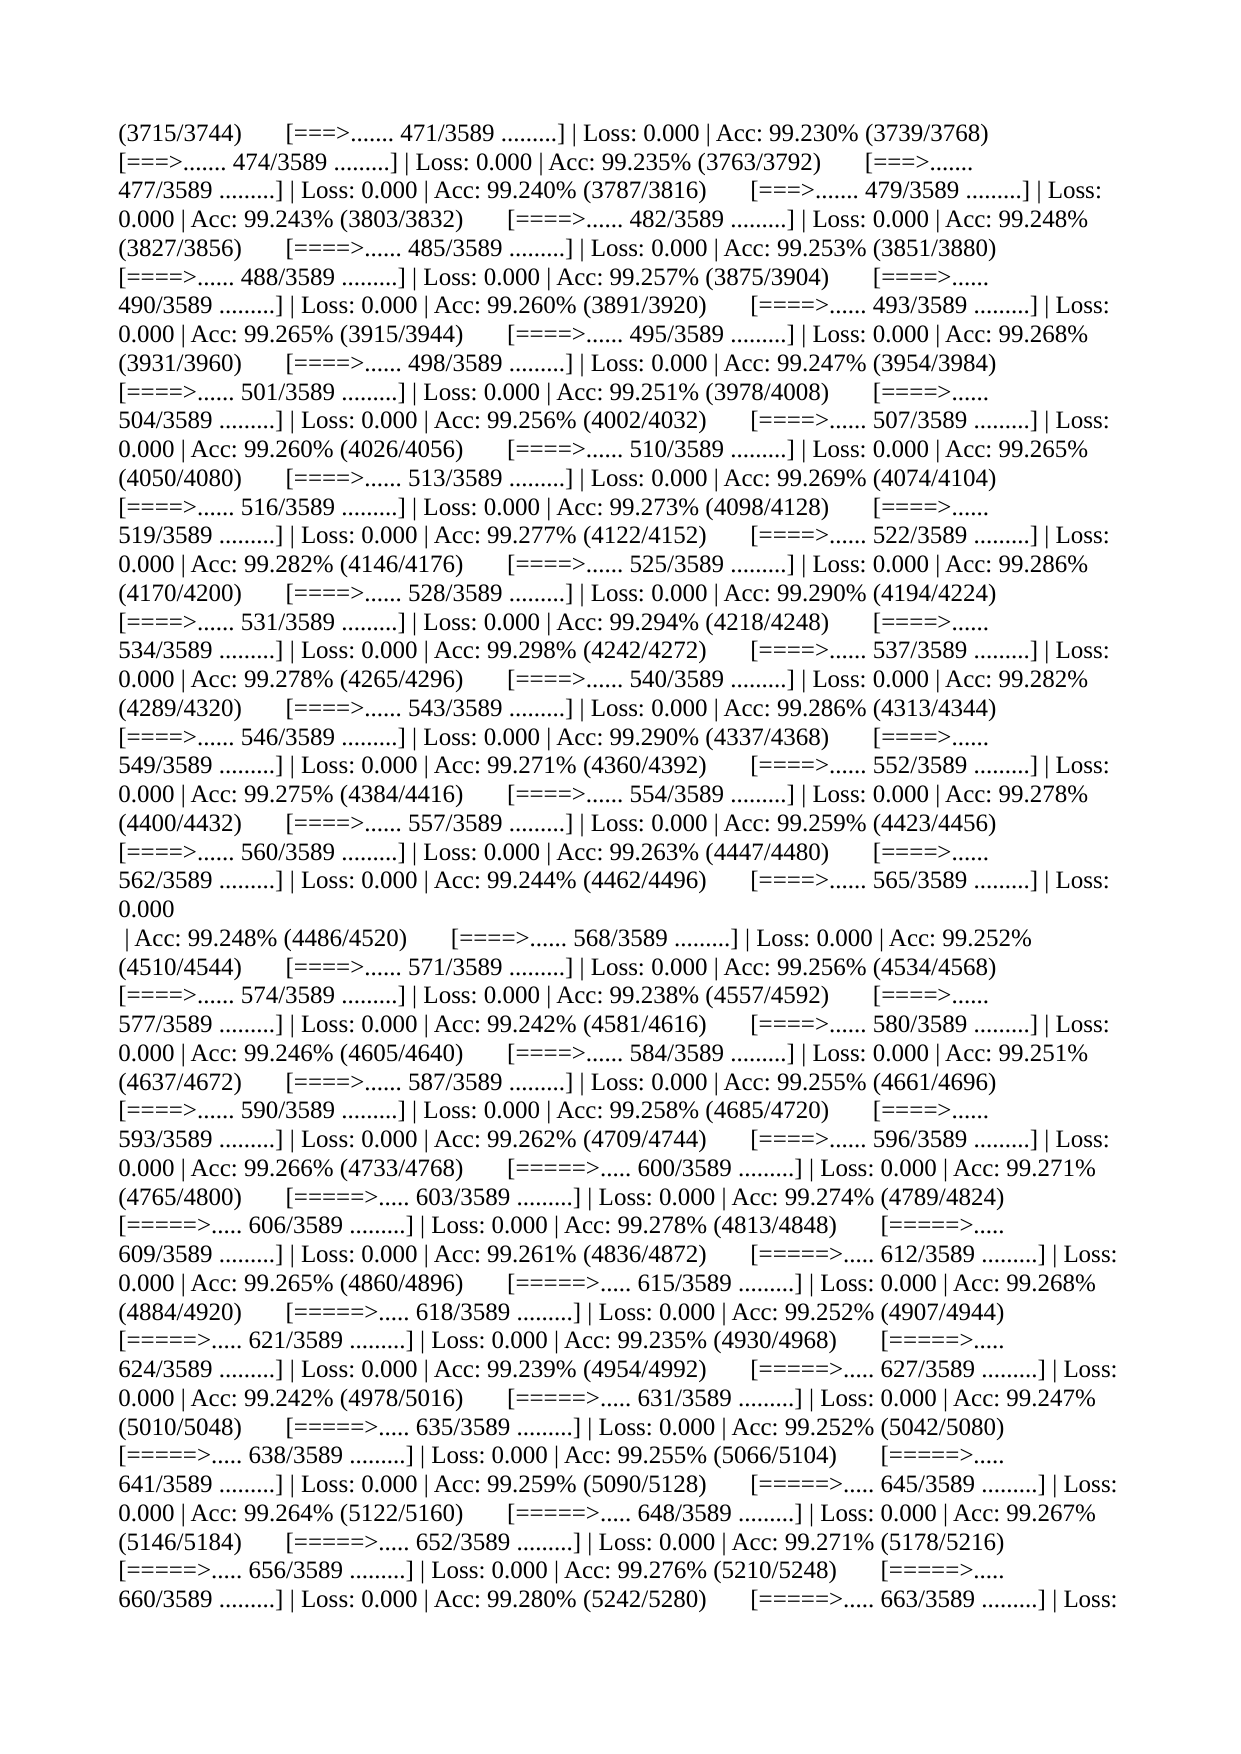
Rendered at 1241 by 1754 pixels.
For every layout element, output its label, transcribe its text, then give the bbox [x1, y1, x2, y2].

text (3715/3744) [===>....... 471/3589 .........] | Loss: 0.000 | Acc: 99.230% (3739/3768) [===>....... 474/3589 .........] | Loss: 0.000 | Acc: 99.235% (3763/3792) [===>....... 477/3589 .........] | Loss: 0.000 | Acc: 99.240% (3787/3816) [===>....... 479/3589 .........] | Loss: 0.000 | Acc: 99.243% (3803/3832) [====>...... 482/3589 .........] | Loss: 0.000 | Acc: 99.248% (3827/3856) [====>...... 485/3589 .........] | Loss: 0.000 | Acc: 99.253% (3851/3880) [====>...... 488/3589 .........] | Loss: 0.000 | Acc: 99.257% (3875/3904) [====>...... 490/3589 .........] | Loss: 0.000 | Acc: 99.260% (3891/3920) [====>...... 493/3589 .........] | Loss: 0.000 | Acc: 99.265% (3915/3944) [====>...... 495/3589 .........] | Loss: 0.000 | Acc: 99.268% (3931/3960) [====>...... 498/3589 .........] | Loss: 0.000 | Acc: 99.247% (3954/3984) [====>...... 501/3589 .........] | Loss: 0.000 | Acc: 99.251% (3978/4008) [====>...... 504/3589 .........] | Loss: 0.000 | Acc: 99.256% (4002/4032) [====>...... 507/3589 .........] | Loss: 0.000 | Acc: 99.260% (4026/4056) [====>...... 510/3589 .........] | Loss: 0.000 | Acc: 99.265% (4050/4080) [====>...... 513/3589 .........] | Loss: 0.000 | Acc: 99.269% (4074/4104) [====>...... 516/3589 .........] | Loss: 0.000 | Acc: 99.273% (4098/4128) [====>...... 519/3589 .........] | Loss: 0.000 | Acc: 99.277% (4122/4152) [====>...... 522/3589 .........] | Loss: 0.000 | Acc: 99.282% (4146/4176) [====>...... 525/3589 .........] | Loss: 0.000 | Acc: 99.286% (4170/4200) [====>...... 528/3589 .........] | Loss: 0.000 | Acc: 99.290% (4194/4224) [====>...... 531/3589 .........] | Loss: 0.000 | Acc: 99.294% (4218/4248) [====>...... 534/3589 .........] | Loss: 0.000 | Acc: 99.298% (4242/4272) [====>...... 537/3589 .........] | Loss: 0.000 | Acc: 99.278% (4265/4296) [====>...... 540/3589 .........] | Loss: 0.000 | Acc: 99.282% (4289/4320) [====>...... 543/3589 .........] | Loss: 0.000 | Acc: 99.286% (4313/4344) [====>...... 546/3589 .........] | Loss: 0.000 | Acc: 99.290% (4337/4368) [====>...... 549/3589 .........] | Loss: 0.000 | Acc: 99.271% (4360/4392) [====>...... 552/3589 .........] | Loss: 0.000 | Acc: 99.275% (4384/4416) [====>...... 554/3589 .........] | Loss: 0.000 | Acc: 99.278% (4400/4432) [====>...... 557/3589 .........] | Loss: 0.000 | Acc: 99.259% (4423/4456) [====>...... 560/3589 .........] | Loss: 0.000 | Acc: 99.263% (4447/4480) [====>...... 562/3589 .........] | Loss: 0.000 | Acc: 99.244% (4462/4496) [====>...... 565/3589 .........] | Loss: 0.000 [118, 118, 1122, 923]
text | Acc: 99.248% (4486/4520) [====>...... 568/3589 .........] | Loss: 0.000 | Acc: 99.252% (4510/4544) [====>...... 571/3589 .........] | Loss: 0.000 | Acc: 99.256% (4534/4568) [====>...... 574/3589 .........] | Loss: 0.000 | Acc: 99.238% (4557/4592) [====>...... 577/3589 .........] | Loss: 0.000 | Acc: 99.242% (4581/4616) [====>...... 580/3589 .........] | Loss: 0.000 | Acc: 99.246% (4605/4640) [====>...... 584/3589 .........] | Loss: 0.000 | Acc: 99.251% (4637/4672) [====>...... 587/3589 .........] | Loss: 0.000 | Acc: 99.255% (4661/4696) [====>...... 590/3589 .........] | Loss: 0.000 | Acc: 99.258% (4685/4720) [====>...... 593/3589 .........] | Loss: 0.000 | Acc: 99.262% (4709/4744) [====>...... 596/3589 .........] | Loss: 0.000 | Acc: 99.266% (4733/4768) [=====>..... 600/3589 .........] | Loss: 0.000 | Acc: 99.271% (4765/4800) [=====>..... 603/3589 .........] | Loss: 0.000 | Acc: 99.274% (4789/4824) [=====>..... 606/3589 .........] | Loss: 0.000 | Acc: 99.278% (4813/4848) [=====>..... 609/3589 .........] | Loss: 0.000 | Acc: 99.261% (4836/4872) [=====>..... 612/3589 .........] | Loss: 0.000 | Acc: 99.265% (4860/4896) [=====>..... 615/3589 .........] | Loss: 0.000 | Acc: 99.268% (4884/4920) [=====>..... 618/3589 .........] | Loss: 0.000 | Acc: 99.252% (4907/4944) [=====>..... 621/3589 .........] | Loss: 0.000 | Acc: 99.235% (4930/4968) [=====>..... 624/3589 .........] | Loss: 0.000 | Acc: 99.239% (4954/4992) [=====>..... 627/3589 .........] | Loss: 0.000 | Acc: 99.242% (4978/5016) [=====>..... 631/3589 .........] | Loss: 0.000 | Acc: 99.247% (5010/5048) [=====>..... 635/3589 .........] | Loss: 0.000 | Acc: 99.252% (5042/5080) [=====>..... 638/3589 .........] | Loss: 0.000 | Acc: 99.255% (5066/5104) [=====>..... 641/3589 .........] | Loss: 0.000 | Acc: 99.259% (5090/5128) [=====>..... 645/3589 .........] | Loss: 0.000 | Acc: 99.264% (5122/5160) [=====>..... 648/3589 .........] | Loss: 0.000 | Acc: 99.267% (5146/5184) [=====>..... 652/3589 .........] | Loss: 0.000 | Acc: 99.271% (5178/5216) [=====>..... 656/3589 .........] | Loss: 0.000 | Acc: 99.276% (5210/5248) [=====>..... 660/3589 .........] | Loss: 0.000 | Acc: 99.280% (5242/5280) [=====>..... 663/3589 .........] | Loss: [118, 923, 1122, 1613]
